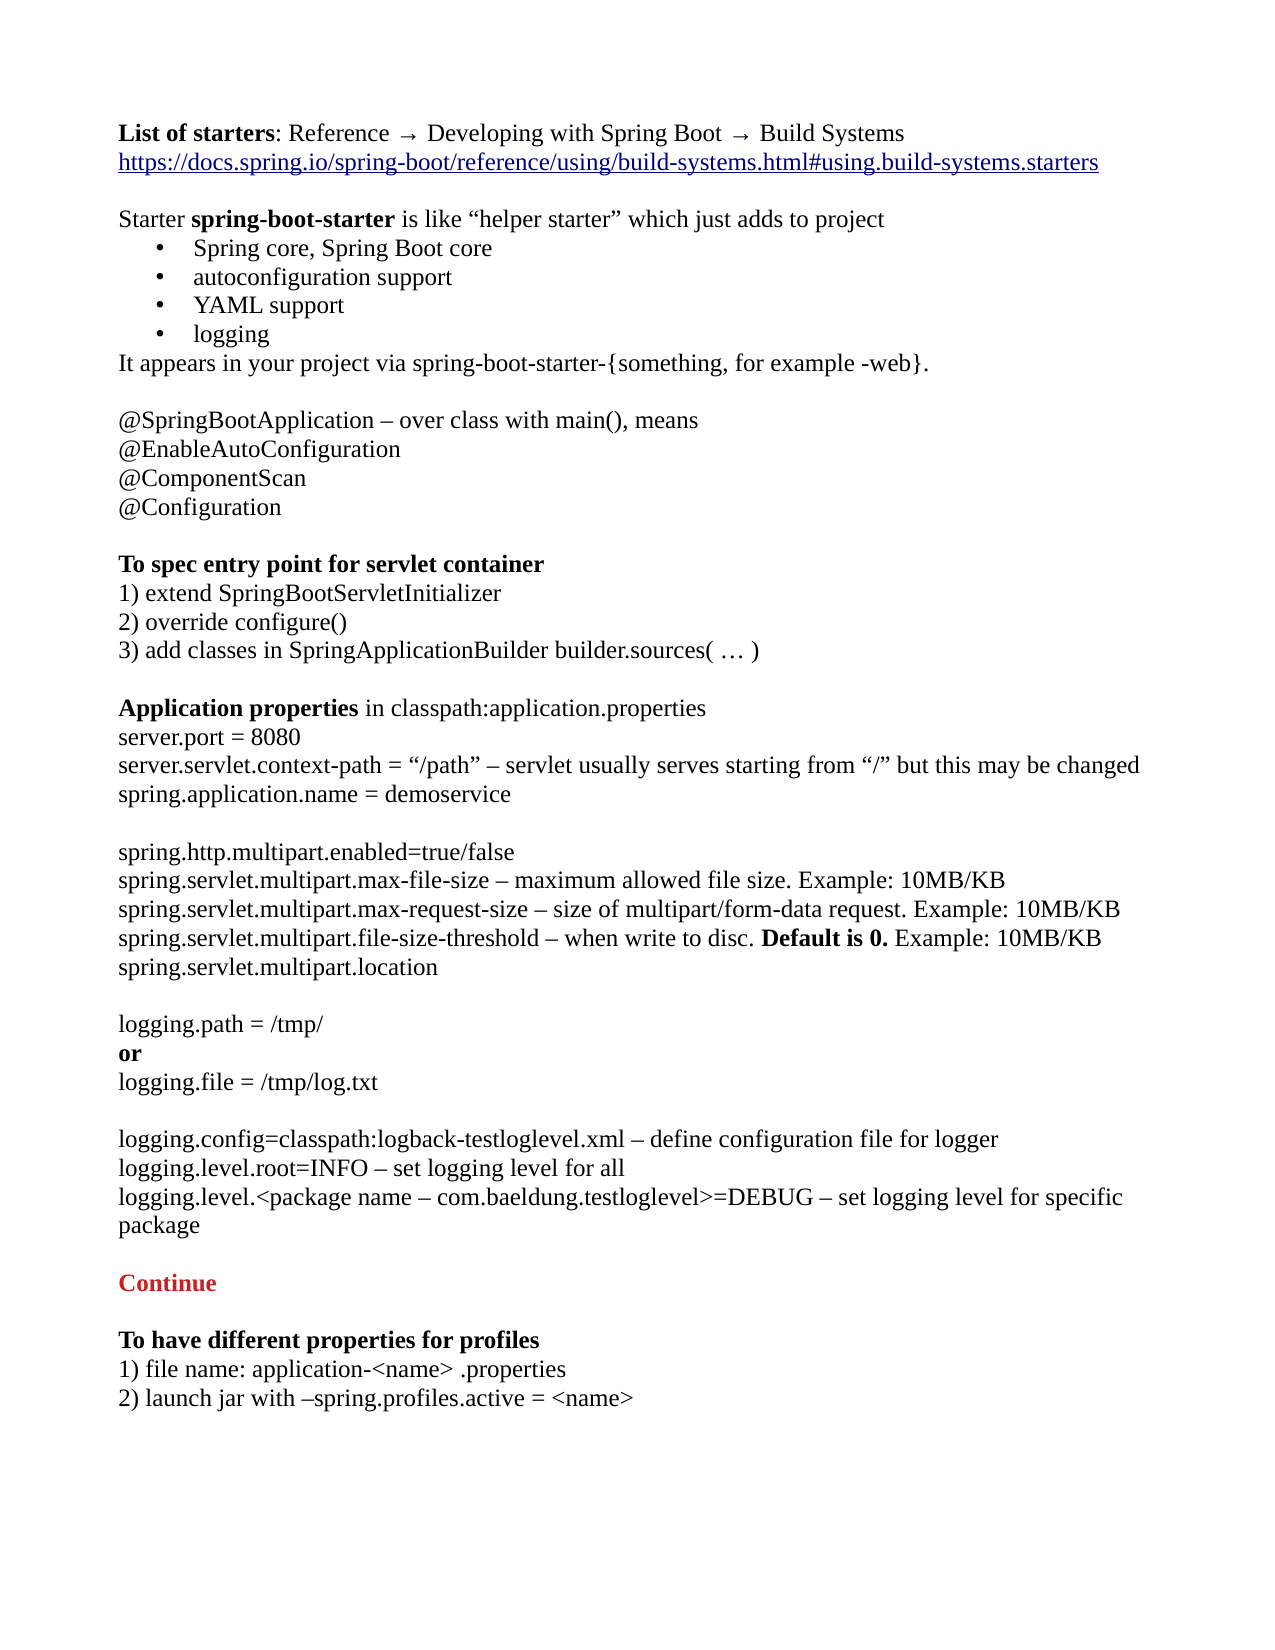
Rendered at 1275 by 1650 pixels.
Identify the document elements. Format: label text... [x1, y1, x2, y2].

text spring.servlet.multipart.max-file-size – maximum allowed file size. Example: 10MB/KB [118, 866, 1157, 894]
text spring.http.multipart.enabled=true/false [118, 837, 1157, 866]
text 2) launch jar with –spring.profiles.active = <name> [118, 1383, 1157, 1412]
text https://docs.spring.io/spring-boot/reference/using/build-systems.html#using.build-systems.starters [118, 147, 1157, 176]
list logging [156, 319, 1157, 348]
text logging.level.<package name – com.baeldung.testloglevel>=DEBUG – set logging level for specific package Continue [118, 1182, 1157, 1297]
text @ComponentScan [118, 463, 1157, 492]
list YAML support [156, 291, 1157, 319]
text or [118, 1038, 1157, 1067]
text spring.servlet.multipart.file-size-threshold – when write to disc. Default is 0. Example: 10MB/KB [118, 923, 1157, 952]
text Application properties in classpath:application.properties [118, 693, 1157, 722]
text logging.path = /tmp/ [118, 1009, 1157, 1038]
text @Configuration [118, 492, 1157, 521]
text List of starters: Reference → Developing with Spring Boot → Build Systems [118, 118, 1157, 147]
text server.port = 8080 [118, 722, 1157, 751]
text 3) add classes in SpringApplicationBuilder builder.sources( … ) [118, 636, 1157, 664]
text server.servlet.context-path = “/path” – servlet usually serves starting from “/” but this may be changed [118, 751, 1157, 779]
text To spec entry point for servlet container [118, 549, 1157, 578]
list Spring core, Spring Boot core [156, 233, 1157, 262]
text spring.application.name = demoservice [118, 779, 1157, 808]
text @EnableAutoConfiguration [118, 434, 1157, 463]
text spring.servlet.multipart.max-request-size – size of multipart/form-data request. Example: 10MB/KB [118, 894, 1157, 923]
text logging.file = /tmp/log.txt [118, 1067, 1157, 1096]
text @SpringBootApplication – over class with main(), means [118, 406, 1157, 434]
text Starter spring-boot-starter is like “helper starter” which just adds to project [118, 204, 1157, 233]
text logging.config=classpath:logback-testloglevel.xml – define configuration file for logger logging.level.root=INFO – set logging level for all [118, 1124, 1157, 1182]
list autoconfiguration support [156, 262, 1157, 291]
text spring.servlet.multipart.location [118, 952, 1157, 981]
text It appears in your project via spring-boot-starter-{something, for example -web}. [118, 348, 1157, 377]
text 1) extend SpringBootServletInitializer [118, 578, 1157, 607]
text To have different properties for profiles [118, 1326, 1157, 1354]
text 1) file name: application-<name> .properties [118, 1354, 1157, 1383]
text 2) override configure() [118, 607, 1157, 636]
